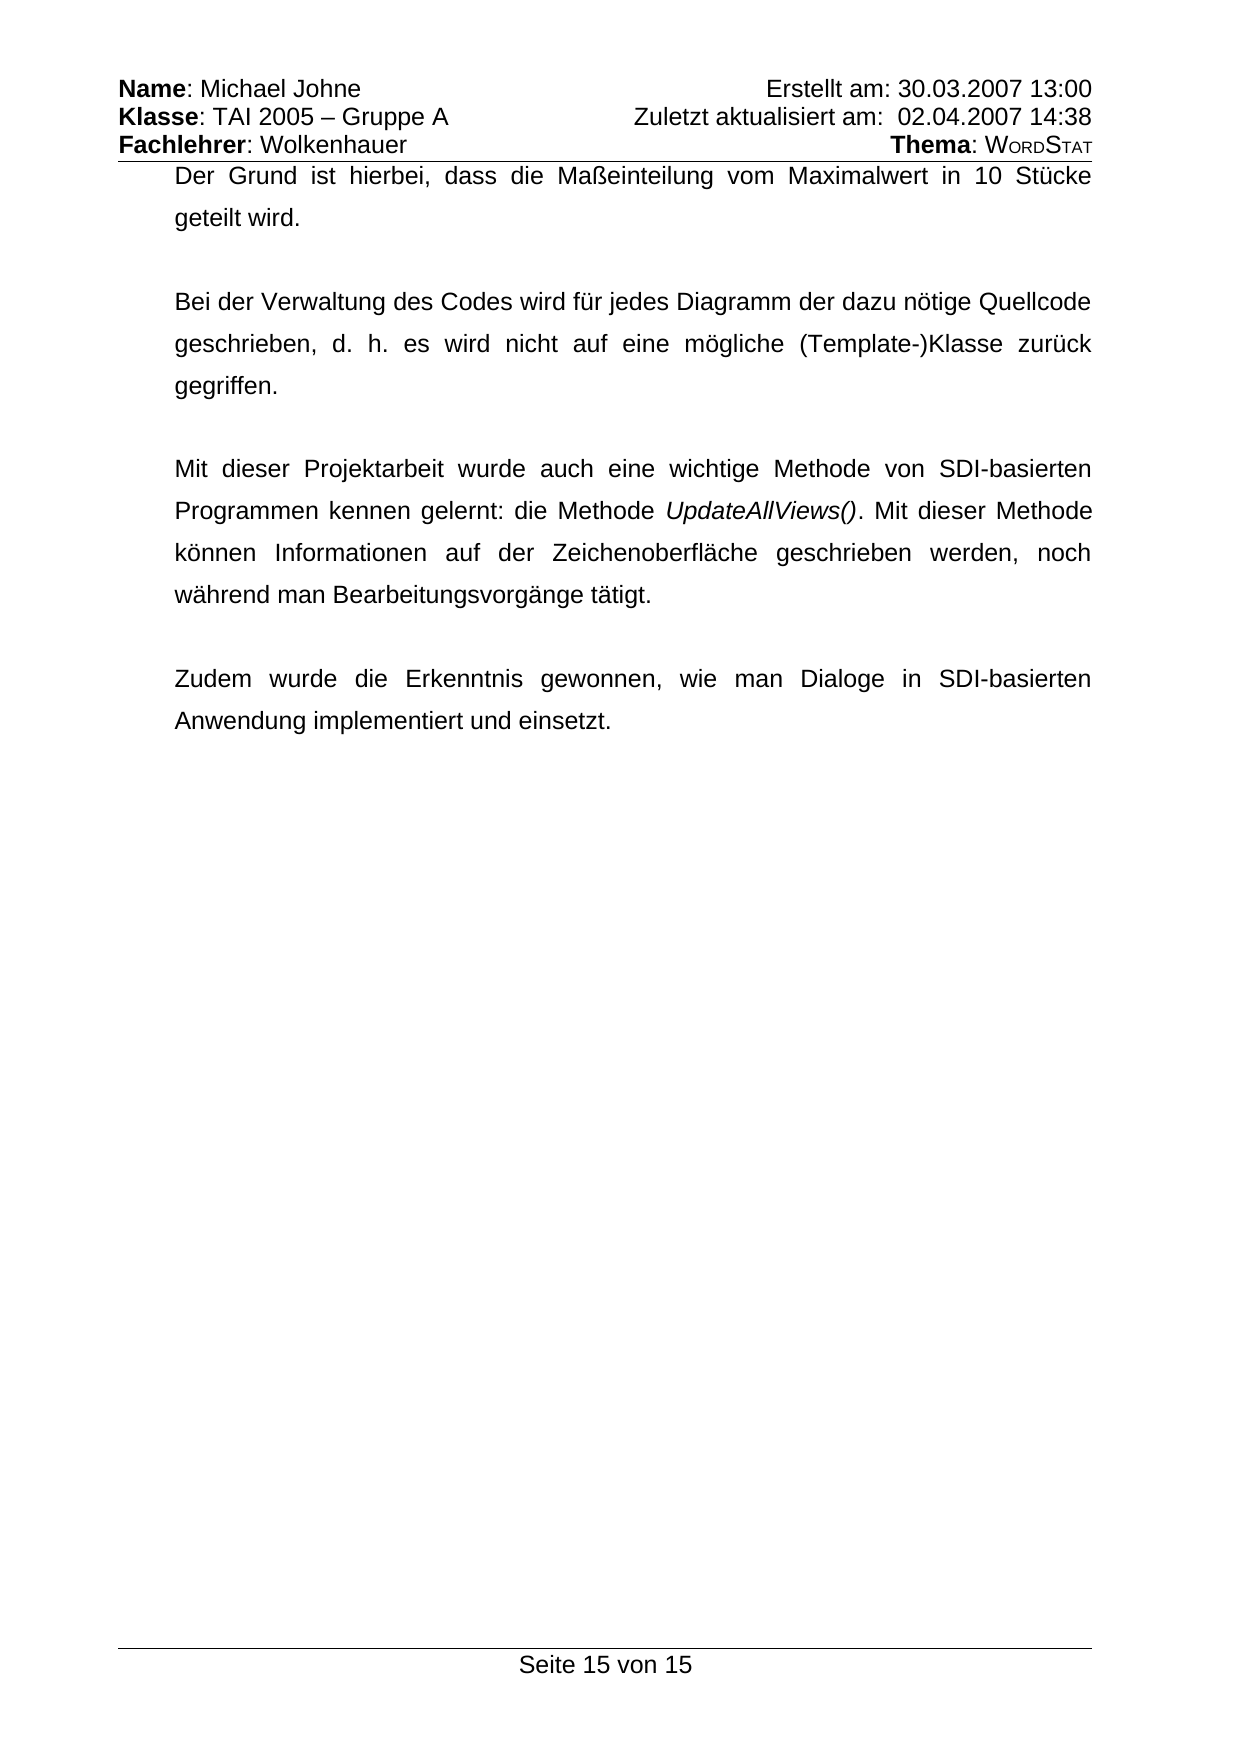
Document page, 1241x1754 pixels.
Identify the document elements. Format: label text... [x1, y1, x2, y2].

text Bei der Verwaltung des Codes wird für jedes Diagramm der dazu nötige Quellcode geschrieben, d. h. es wird nicht auf eine mögliche (Template-)Klasse zurück gegriffen. [174, 288, 1093, 399]
text Der Grund ist hierbei, dass die Maßeinteilung vom Maximalwert in 10 Stücke geteilt wird. [174, 162, 1093, 232]
text Mit dieser Projektarbeit wurde auch eine wichtige Methode von SDI-basierten Programmen kennen gelernt: die Methode UpdateAllViews(). Mit dieser Methode können Informationen auf der Zeichenoberfläche geschrieben werden, noch während man Bearbeitungsvorgänge tätigt. [174, 455, 1093, 609]
text Zudem wurde die Erkenntnis gewonnen, wie man Dialoge in SDI-basierten Anwendung implementiert und einsetzt. [174, 665, 1093, 734]
